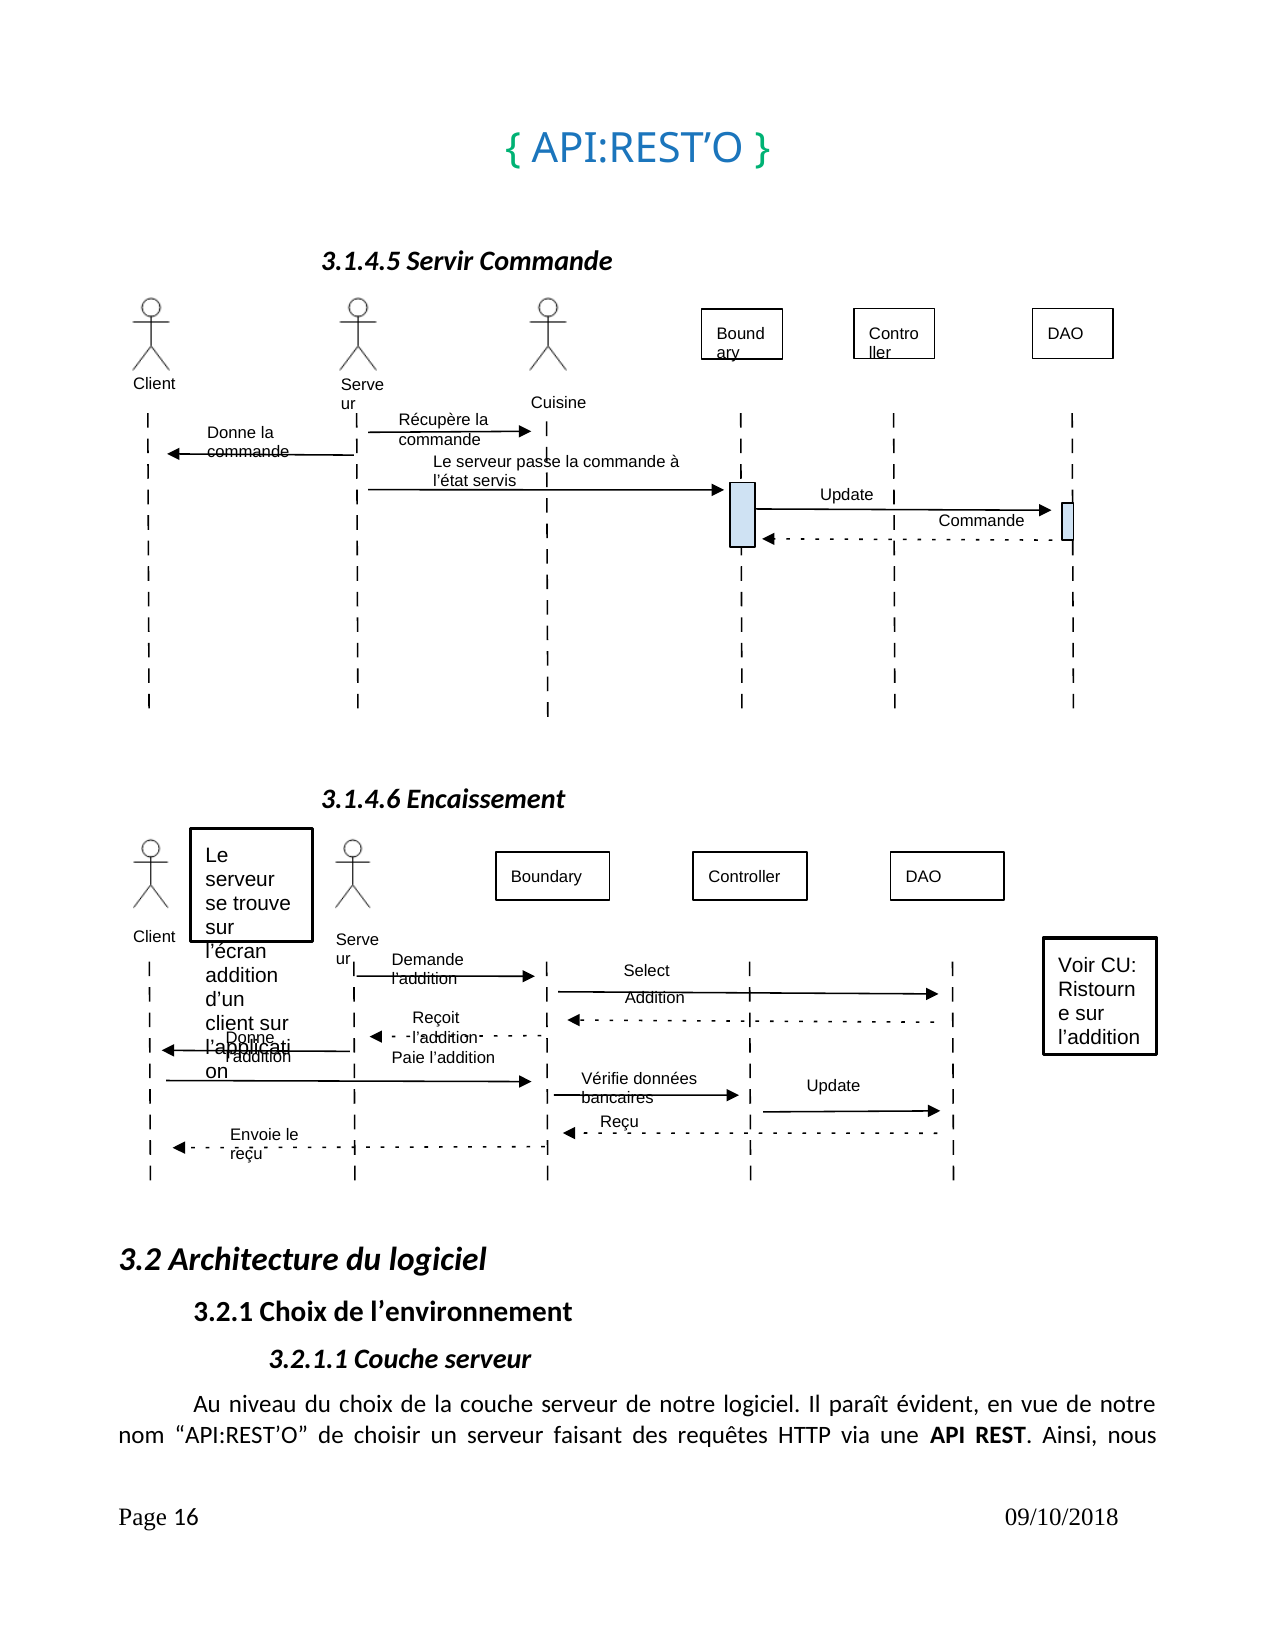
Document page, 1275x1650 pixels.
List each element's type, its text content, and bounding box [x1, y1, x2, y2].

subtitle 3.2 Architecture du logiciel [118, 1238, 1157, 1279]
subtitle 3.2.1.1 Couche serveur [118, 1341, 1157, 1376]
picture [123, 831, 182, 915]
subtitle 3.2.1 Choix de l’environnement [118, 1293, 1157, 1329]
subtitle 3.1.4.6 Encaissement [246, 781, 1157, 816]
text Au niveau du choix de la couche serveur de notre logiciel. Il paraît évident, en vue de notre nom “API:REST’O” de choisir un serveur faisant des requêtes HTTP via une API REST. Ainsi, nous [118, 1388, 1157, 1449]
picture [515, 289, 579, 378]
picture [325, 289, 389, 378]
picture [325, 831, 384, 915]
picture [118, 289, 182, 378]
subtitle 3.1.4.5 Servir Commande [246, 242, 1157, 277]
